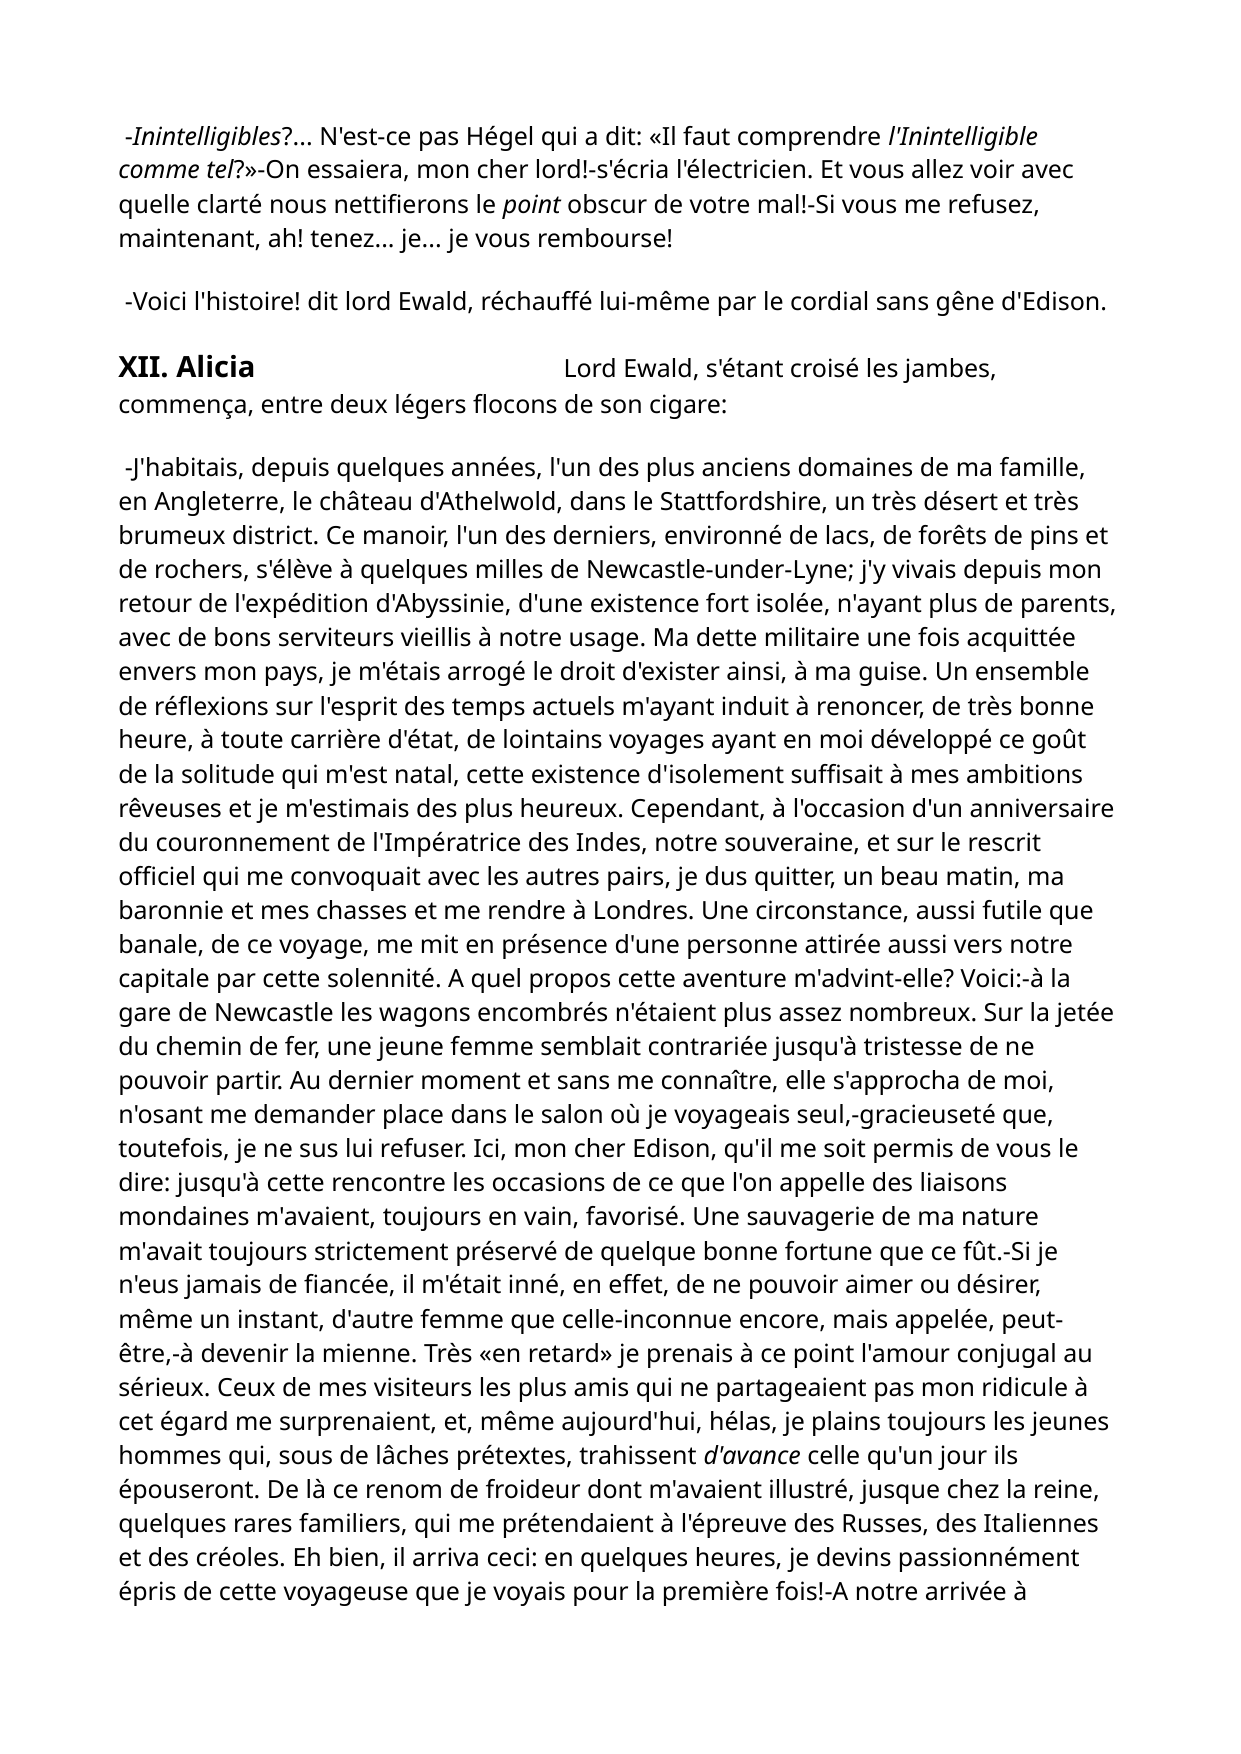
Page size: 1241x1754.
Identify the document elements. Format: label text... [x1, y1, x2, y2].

text -Inintelligibles?... N'est-ce pas Hégel qui a dit: «Il faut comprendre l'Inintelligible comme tel?»-On essaiera, mon cher lord!-s'écria l'électricien. Et vous allez voir avec quelle clarté nous nettifierons le point obscur de votre mal!-Si vous me refusez, maintenant, ah! tenez... je... je vous rembourse! [118, 118, 1122, 254]
text -Voici l'histoire! dit lord Ewald, réchauffé lui-même par le cordial sans gêne d'Edison. [118, 283, 1122, 318]
text -J'habitais, depuis quelques années, l'un des plus anciens domaines de ma famille, en Angleterre, le château d'Athelwold, dans le Stattfordshire, un très désert et très brumeux district. Ce manoir, l'un des derniers, environné de lacs, de forêts de pins et de rochers, s'élève à quelques milles de Newcastle-under-Lyne; j'y vivais depuis mon retour de l'expédition d'Abyssinie, d'une existence fort isolée, n'ayant plus de parents, avec de bons serviteurs vieillis à notre usage. Ma dette militaire une fois acquittée envers mon pays, je m'étais arrogé le droit d'exister ainsi, à ma guise. Un ensemble de réflexions sur l'esprit des temps actuels m'ayant induit à renoncer, de très bonne heure, à toute carrière d'état, de lointains voyages ayant en moi développé ce goût de la solitude qui m'est natal, cette existence d'isolement suffisait à mes ambitions rêveuses et je m'estimais des plus heureux. Cependant, à l'occasion d'un anniversaire du couronnement de l'Impératrice des Indes, notre souveraine, et sur le rescrit officiel qui me convoquait avec les autres pairs, je dus quitter, un beau matin, ma baronnie et mes chasses et me rendre à Londres. Une circonstance, aussi futile que banale, de ce voyage, me mit en présence d'une personne attirée aussi vers notre capitale par cette solennité. A quel propos cette aventure m'advint-elle? Voici:-à la gare de Newcastle les wagons encombrés n'étaient plus assez nombreux. Sur la jetée du chemin de fer, une jeune femme semblait contrariée jusqu'à tristesse de ne pouvoir partir. Au dernier moment et sans me connaître, elle s'approcha de moi, n'osant me demander place dans le salon où je voyageais seul,-gracieuseté que, toutefois, je ne sus lui refuser. Ici, mon cher Edison, qu'il me soit permis de vous le dire: jusqu'à cette rencontre les occasions de ce que l'on appelle des liaisons mondaines m'avaient, toujours en vain, favorisé. Une sauvagerie de ma nature m'avait toujours strictement préservé de quelque bonne fortune que ce fût.-Si je n'eus jamais de fiancée, il m'était inné, en effet, de ne pouvoir aimer ou désirer, même un instant, d'autre femme que celle-inconnue encore, mais appelée, peut-être,-à devenir la mienne. Très «en retard» je prenais à ce point l'amour conjugal au sérieux. Ceux de mes visiteurs les plus amis qui ne partageaient pas mon ridicule à cet égard me surprenaient, et, même aujourd'hui, hélas, je plains toujours les jeunes hommes qui, sous de lâches prétextes, trahissent d'avance celle qu'un jour ils épouseront. De là ce renom de froideur dont m'avaient illustré, jusque chez la reine, quelques rares familiers, qui me prétendaient à l'épreuve des Russes, des Italiennes et des créoles. Eh bien, il arriva ceci: en quelques heures, je devins passionnément épris de cette voyageuse que je voyais pour la première fois!-A notre arrivée à [118, 450, 1122, 1608]
text XII. Alicia Lord Ewald, s'étant croisé les jambes, commença, entre deux légers flocons de son cigare: [118, 347, 1122, 421]
